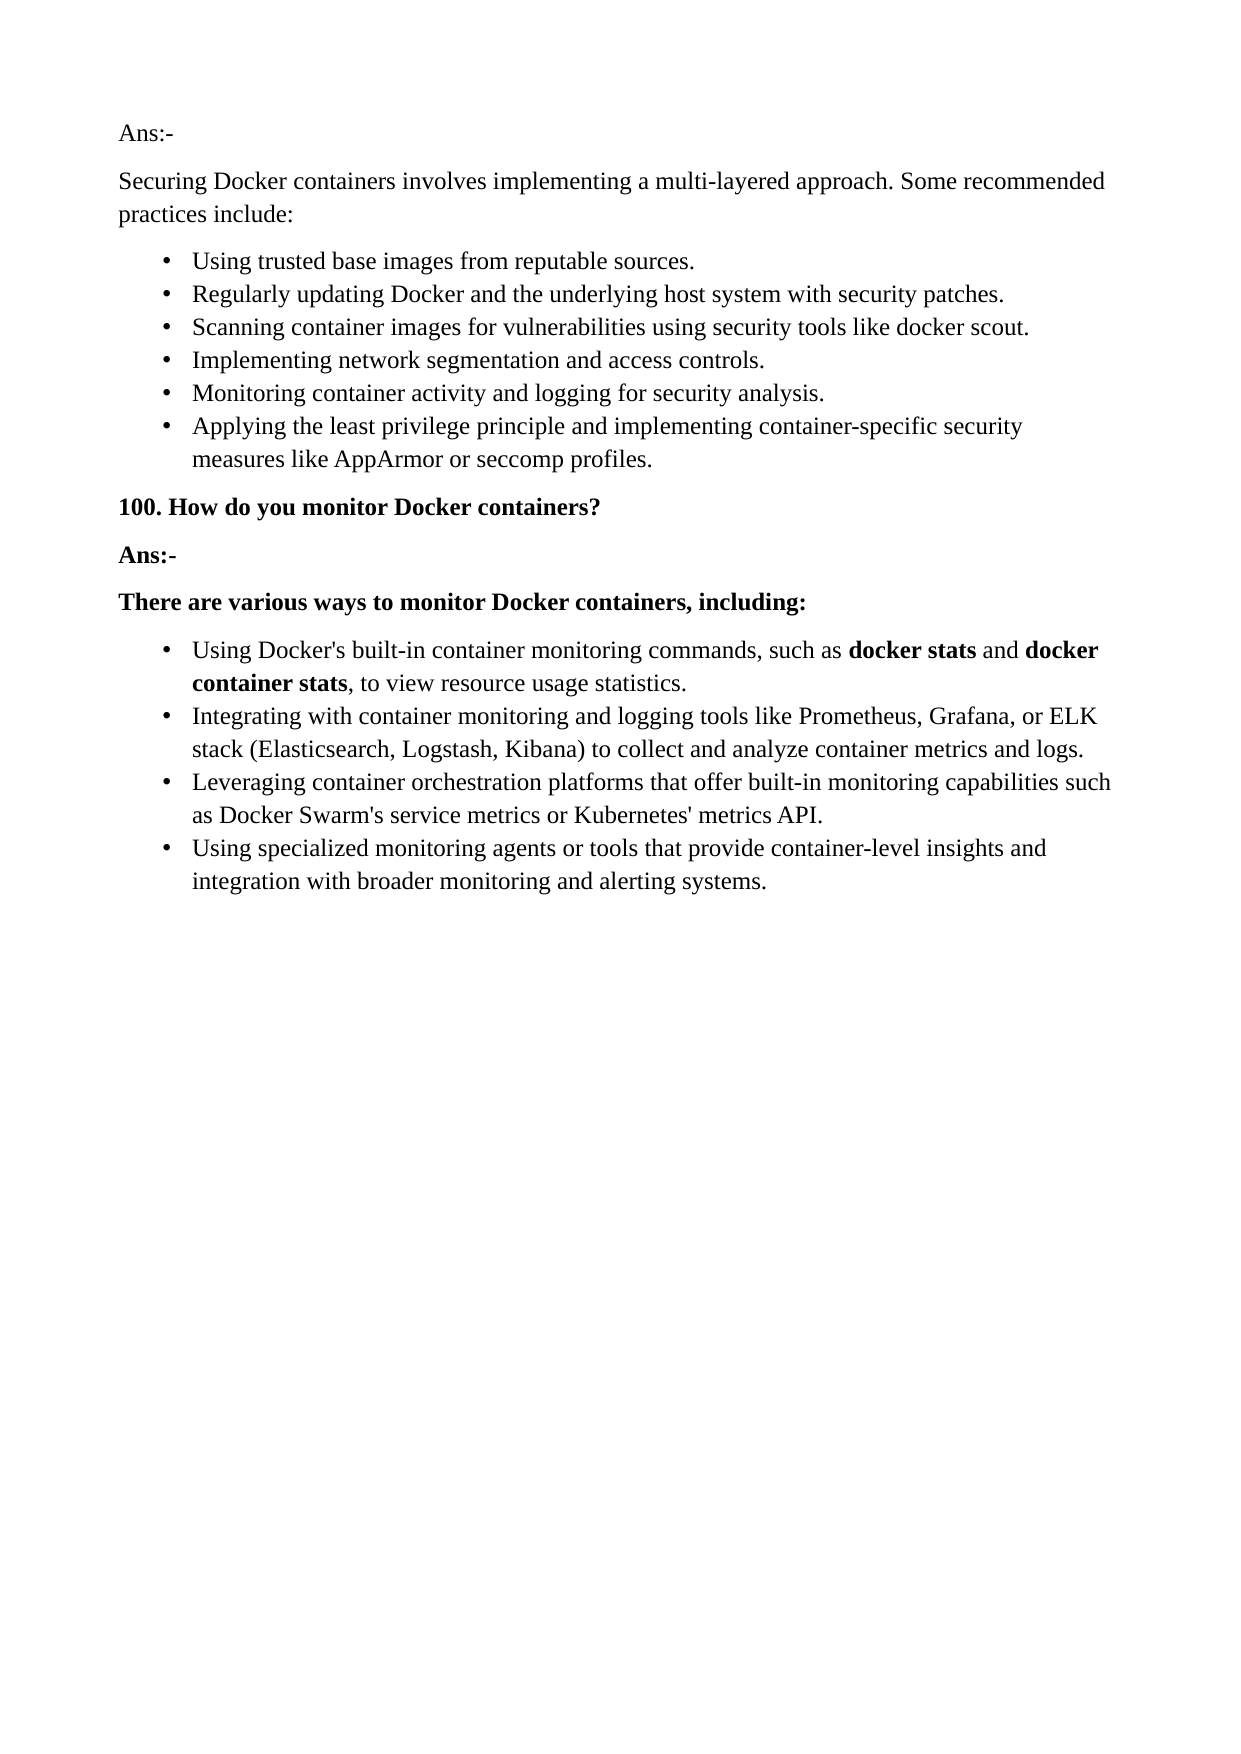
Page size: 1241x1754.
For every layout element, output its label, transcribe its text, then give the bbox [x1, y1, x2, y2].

list Using specialized monitoring agents or tools that provide container-level insights and integration with broader monitoring and alerting systems. [162, 833, 1122, 895]
list Implementing network segmentation and access controls. [162, 345, 1122, 374]
text There are various ways to monitor Docker containers, including: [118, 587, 1122, 616]
list Using trusted base images from reputable sources. [162, 246, 1122, 275]
text Ans:- [118, 118, 1122, 147]
text 100. How do you monitor Docker containers? [118, 492, 1122, 521]
text Ans:- [118, 540, 1122, 568]
list Regularly updating Docker and the underlying host system with security patches. [162, 279, 1122, 308]
list Using Docker's built-in container monitoring commands, such as docker stats and docker container stats, to view resource usage statistics. [162, 635, 1122, 697]
list Leveraging container orchestration platforms that offer built-in monitoring capabilities such as Docker Swarm's service metrics or Kubernetes' metrics API. [162, 767, 1122, 829]
list Scanning container images for vulnerabilities using security tools like docker scout. [162, 312, 1122, 341]
list Applying the least privilege principle and implementing container-specific security measures like AppArmor or seccomp profiles. [162, 411, 1122, 473]
list Integrating with container monitoring and logging tools like Prometheus, Grafana, or ELK stack (Elasticsearch, Logstash, Kibana) to collect and analyze container metrics and logs. [162, 701, 1122, 763]
list Monitoring container activity and logging for security analysis. [162, 378, 1122, 407]
text Securing Docker containers involves implementing a multi-layered approach. Some recommended practices include: [118, 166, 1122, 227]
